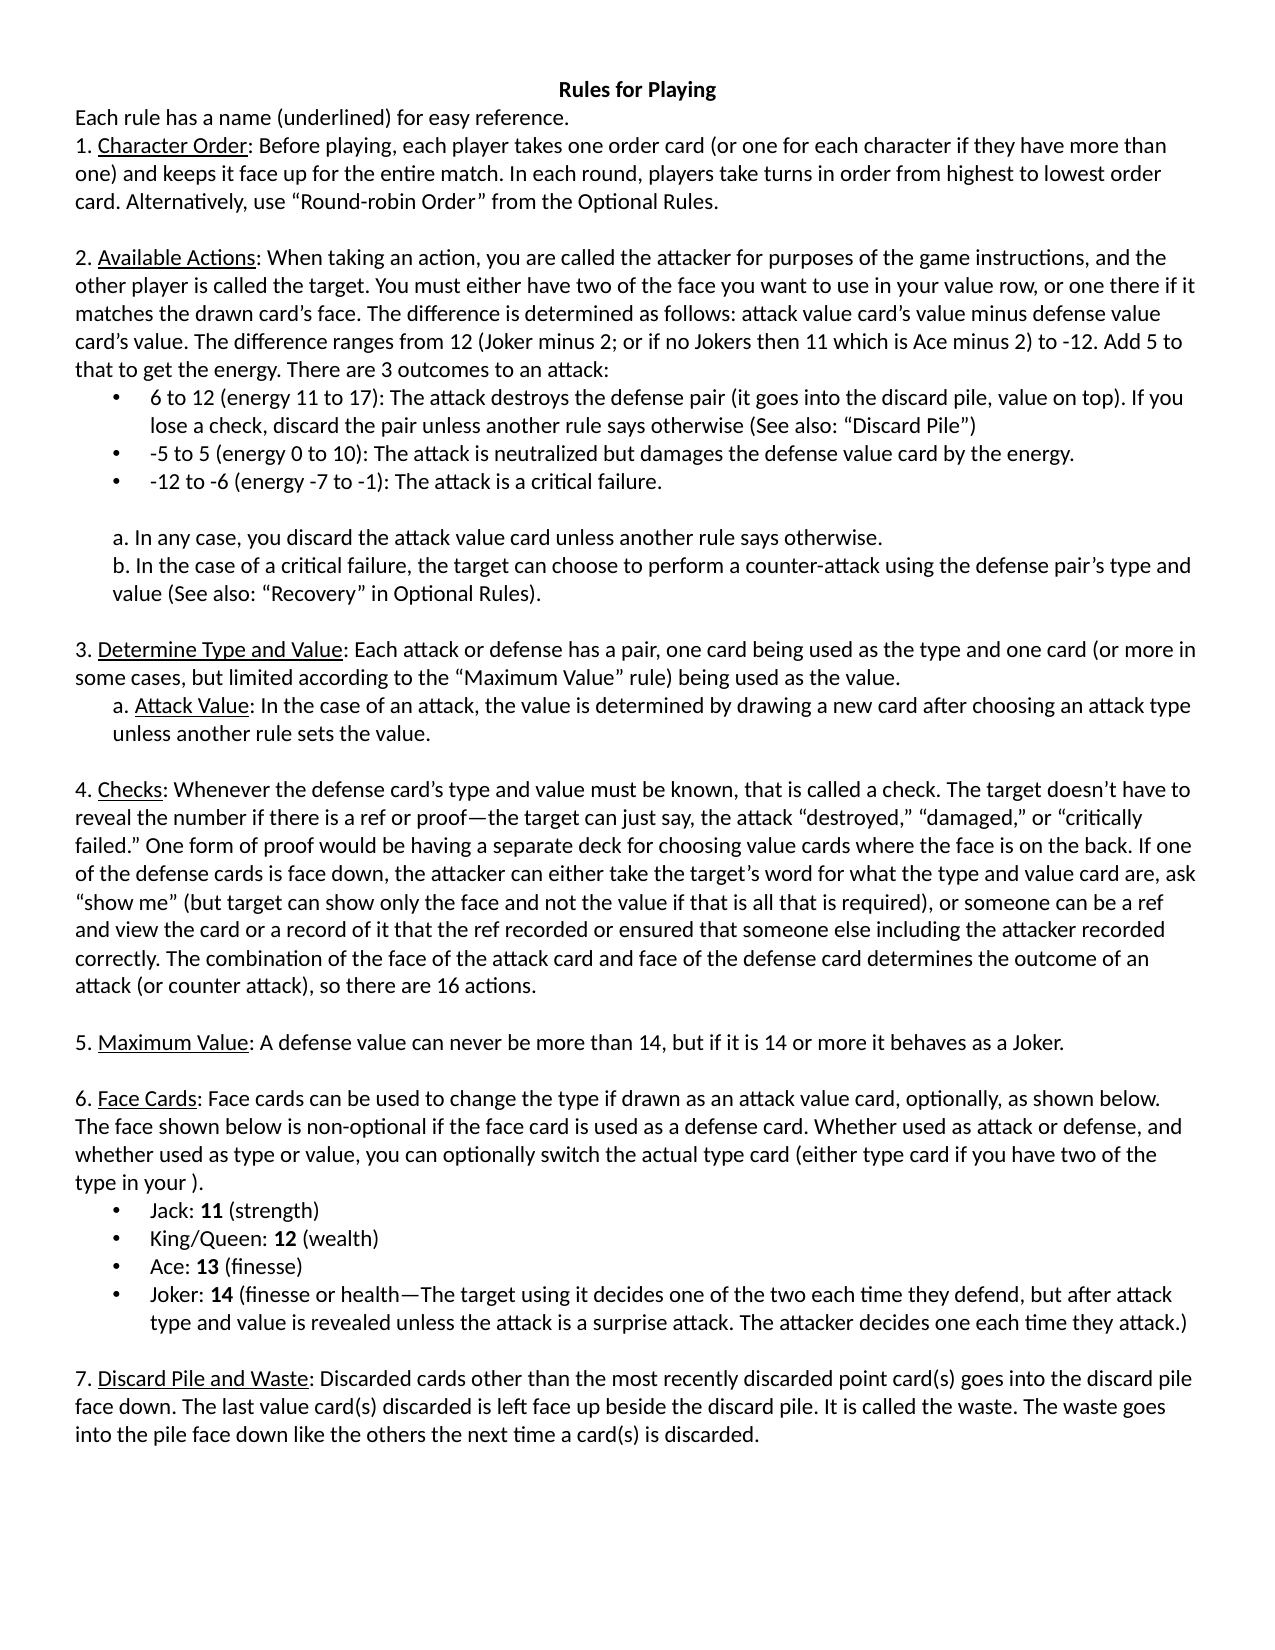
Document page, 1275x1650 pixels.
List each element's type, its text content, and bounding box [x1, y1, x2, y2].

text 3. Determine Type and Value: Each attack or defense has a pair, one card being used as the type and one card (or more in some cases, but limited according to the “Maximum Value” rule) being used as the value. [75, 635, 1200, 691]
text 7. Discard Pile and Waste: Discarded cards other than the most recently discarded point card(s) goes into the discard pile face down. The last value card(s) discarded is left face up beside the discard pile. It is called the waste. The waste goes into the pile face down like the others the next time a card(s) is discarded. [75, 1364, 1200, 1448]
list -12 to -6 (energy -7 to -1): The attack is a critical failure. [112, 467, 1200, 495]
text 1. Character Order: Before playing, each player takes one order card (or one for each character if they have more than one) and keeps it face up for the entire match. In each round, players take turns in order from highest to lowest order card. Alternatively, use “Round-robin Order” from the Optional Rules. [75, 131, 1200, 215]
list Jack: 11 (strength) [112, 1196, 1200, 1224]
text Each rule has a name (underlined) for easy reference. [75, 103, 1200, 131]
text a. Attack Value: In the case of an attack, the value is determined by drawing a new card after choosing an attack type unless another rule sets the value. [112, 691, 1200, 747]
text 6. Face Cards: Face cards can be used to change the type if drawn as an attack value card, optionally, as shown below. The face shown below is non-optional if the face card is used as a defense card. Whether used as attack or defense, and whether used as type or value, you can optionally switch the actual type card (either type card if you have two of the type in your ). [75, 1084, 1200, 1196]
text a. In any case, you discard the attack value card unless another rule says otherwise. [112, 523, 1200, 551]
list 6 to 12 (energy 11 to 17): The attack destroys the defense pair (it goes into the discard pile, value on top). If you lose a check, discard the pair unless another rule says otherwise (See also: “Discard Pile”) [112, 383, 1200, 439]
text Rules for Playing [75, 75, 1200, 103]
text 4. Checks: Whenever the defense card’s type and value must be known, that is called a check. The target doesn’t have to reveal the number if there is a ref or proof—the target can just say, the attack “destroyed,” “damaged,” or “critically failed.” One form of proof would be having a separate deck for choosing value cards where the face is on the back. If one of the defense cards is face down, the attacker can either take the target’s word for what the type and value card are, ask “show me” (but target can show only the face and not the value if that is all that is required), or someone can be a ref and view the card or a record of it that the ref recorded or ensured that someone else including the attacker recorded correctly. The combination of the face of the attack card and face of the defense card determines the outcome of an attack (or counter attack), so there are 16 actions. [75, 776, 1200, 1000]
text b. In the case of a critical failure, the target can choose to perform a counter-attack using the defense pair’s type and value (See also: “Recovery” in Optional Rules). [112, 551, 1200, 607]
text 5. Maximum Value: A defense value can never be more than 14, but if it is 14 or more it behaves as a Joker. [75, 1028, 1200, 1056]
text 2. Available Actions: When taking an action, you are called the attacker for purposes of the game instructions, and the other player is called the target. You must either have two of the face you want to use in your value row, or one there if it matches the drawn card’s face. The difference is determined as follows: attack value card’s value minus defense value card’s value. The difference ranges from 12 (Joker minus 2; or if no Jokers then 11 which is Ace minus 2) to -12. Add 5 to that to get the energy. There are 3 outcomes to an attack: [75, 243, 1200, 383]
list Ace: 13 (finesse) [112, 1252, 1200, 1280]
list -5 to 5 (energy 0 to 10): The attack is neutralized but damages the defense value card by the energy. [112, 439, 1200, 467]
list King/Queen: 12 (wealth) [112, 1224, 1200, 1252]
list Joker: 14 (finesse or health—The target using it decides one of the two each time they defend, but after attack type and value is revealed unless the attack is a surprise attack. The attacker decides one each time they attack.) [112, 1280, 1200, 1336]
